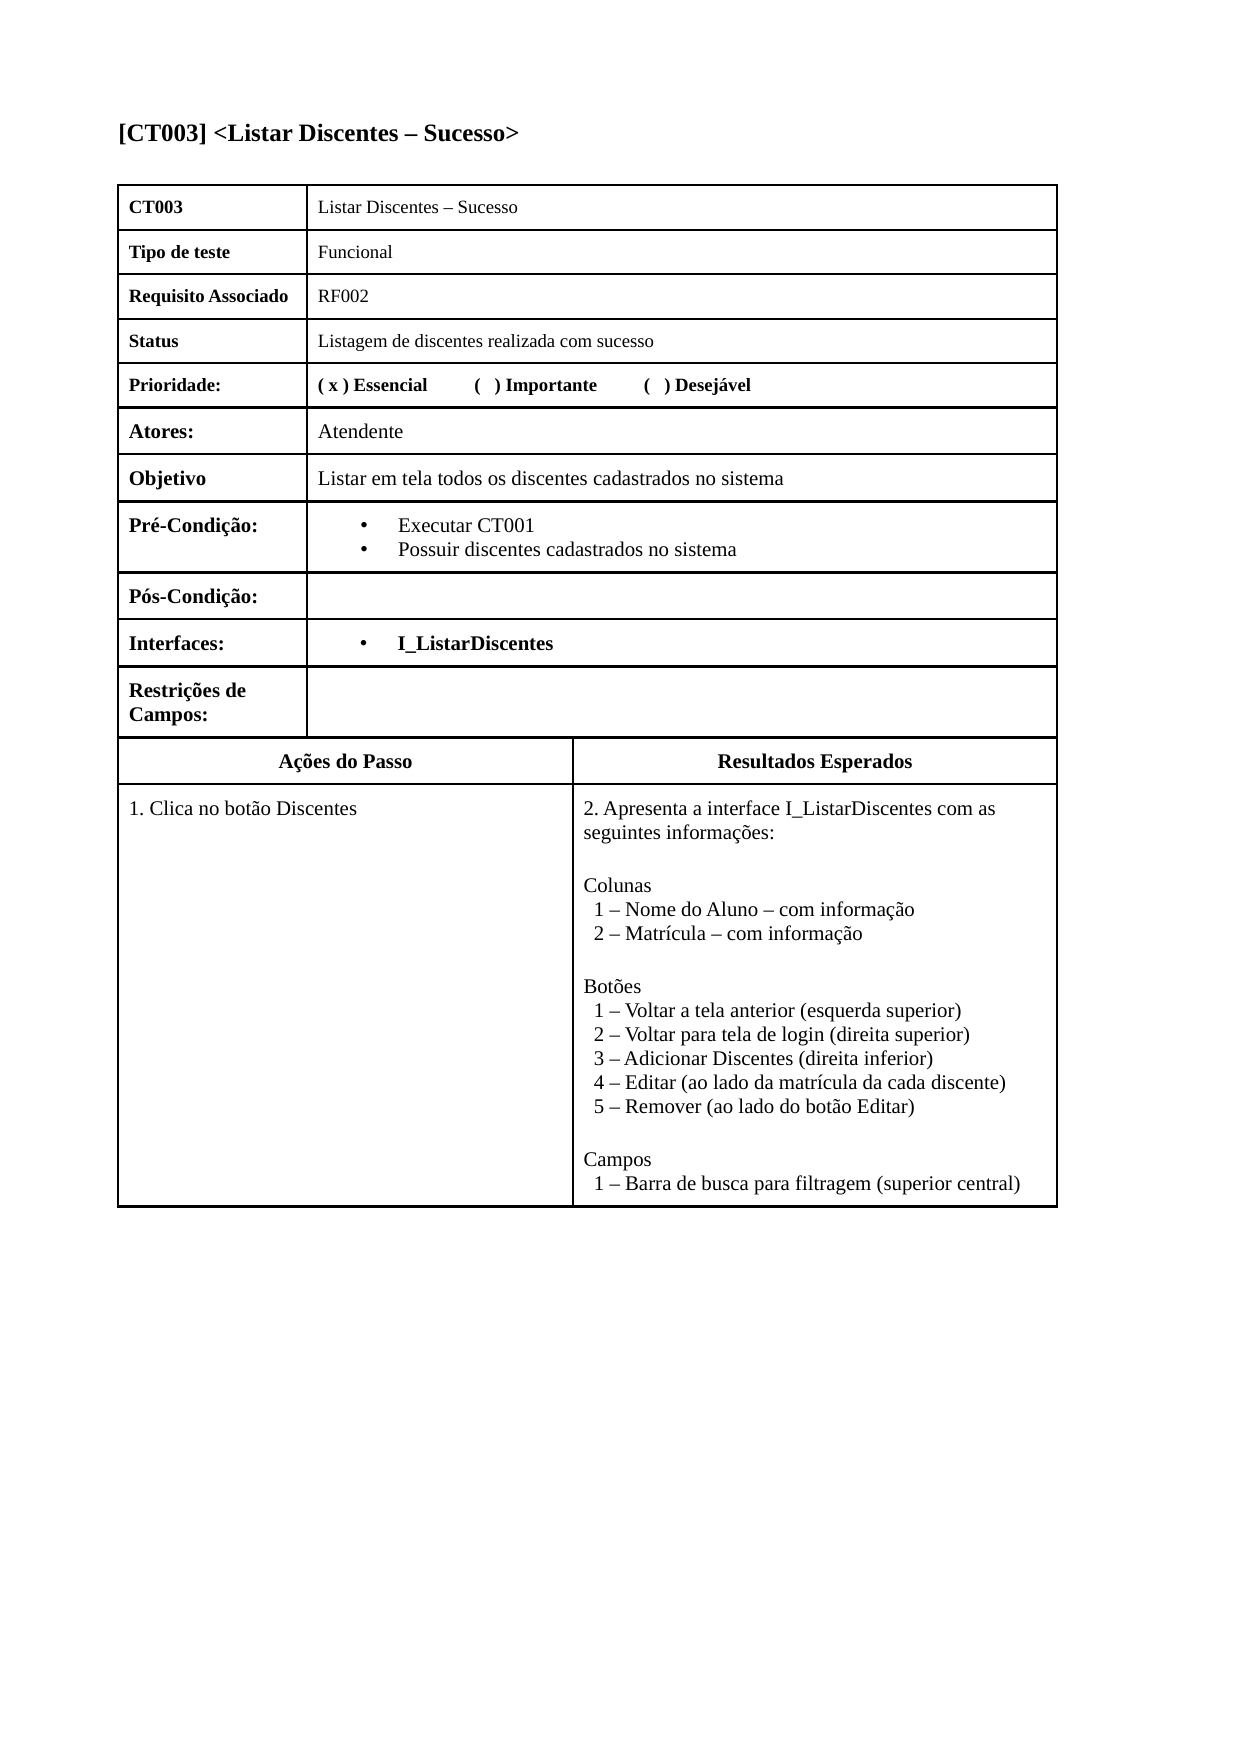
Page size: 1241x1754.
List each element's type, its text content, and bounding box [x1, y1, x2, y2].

table_cell Objetivo [119, 455, 306, 500]
table_header CT003 [119, 186, 306, 228]
table_cell Resultados Esperados [574, 739, 1056, 783]
table_cell RF002 [308, 275, 1056, 317]
table_cell 1. Clica no botão Discentes [119, 785, 572, 1205]
table_cell 2. Apresenta a interface I_ListarDiscentes com as seguintes informações: Colunas 1 – Nome do Aluno – com informação 2 – Matrícula – com informação Botões 1 – Voltar a tela anterior (esquerda superior) 2 – Voltar para tela de login (direita superior) 3 – Adicionar Discentes (direita inferior) 4 – Editar (ao lado da matrícula da cada discente) 5 – Remover (ao lado do botão Editar) Campos 1 – Barra de busca para filtragem (superior central) [574, 785, 1056, 1205]
table_cell Prioridade: [119, 364, 306, 406]
table_cell I_ListarDiscentes [308, 620, 1056, 665]
table_cell Restrições de Campos: [119, 668, 306, 736]
table_cell Requisito Associado [119, 275, 306, 317]
table_cell Ações do Passo [119, 739, 572, 783]
table_cell Listagem de discentes realizada com sucesso [308, 320, 1056, 362]
table_cell Listar em tela todos os discentes cadastrados no sistema [308, 455, 1056, 500]
table_cell Tipo de teste [119, 231, 306, 273]
table_cell Status [119, 320, 306, 362]
table_cell Pré-Condição: [119, 503, 306, 571]
table_cell ( x ) Essencial ( ) Importante ( ) Desejável [308, 364, 1056, 406]
table_cell Pós-Condição: [119, 574, 306, 618]
table_cell Funcional [308, 231, 1056, 273]
subtitle [CT003] <Listar Discentes – Sucesso> [118, 118, 1122, 147]
table_cell Interfaces: [119, 620, 306, 665]
table_cell Atendente [308, 409, 1056, 453]
table_cell Executar CT001 Possuir discentes cadastrados no sistema [308, 503, 1056, 571]
table_header Listar Discentes – Sucesso [308, 186, 1056, 228]
table_cell [308, 574, 1056, 618]
table_cell [308, 668, 1056, 736]
table_cell Atores: [119, 409, 306, 453]
